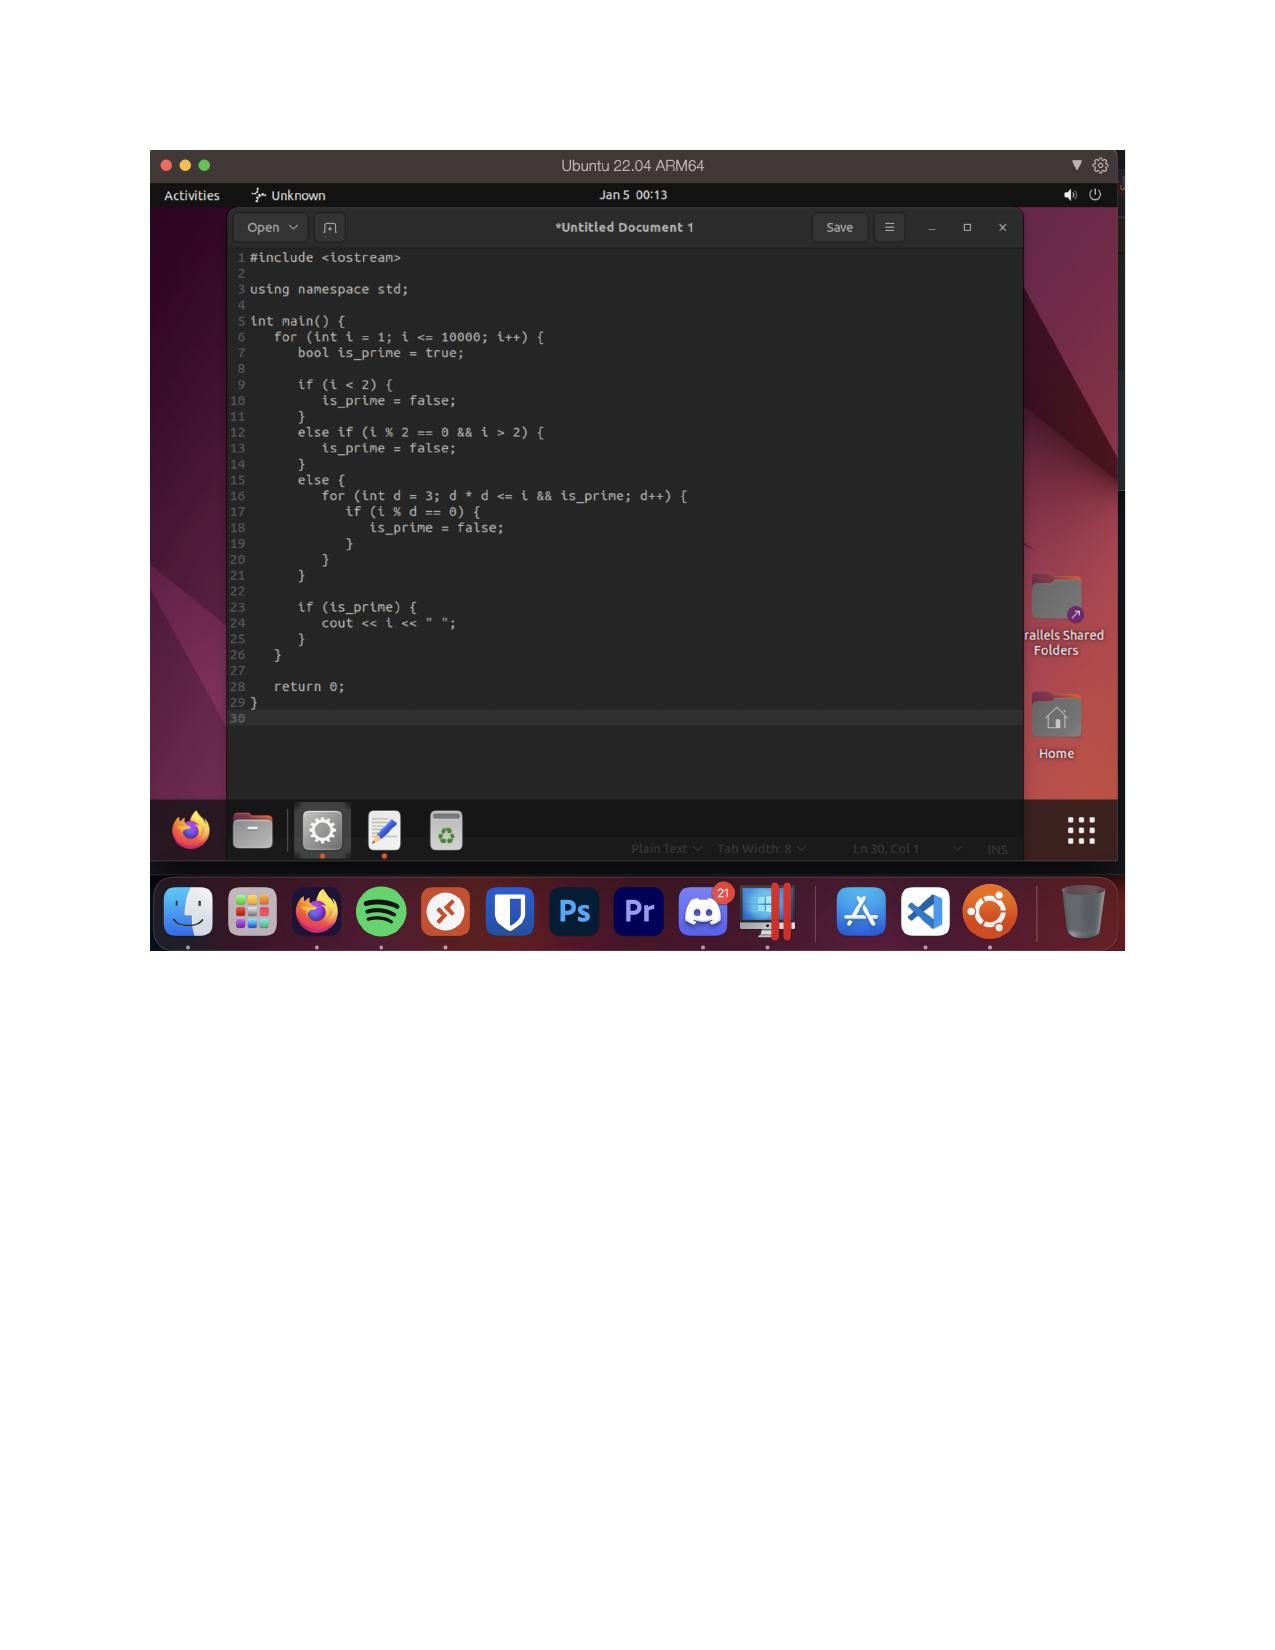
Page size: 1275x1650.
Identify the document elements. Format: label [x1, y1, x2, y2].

picture [150, 150, 1125, 951]
